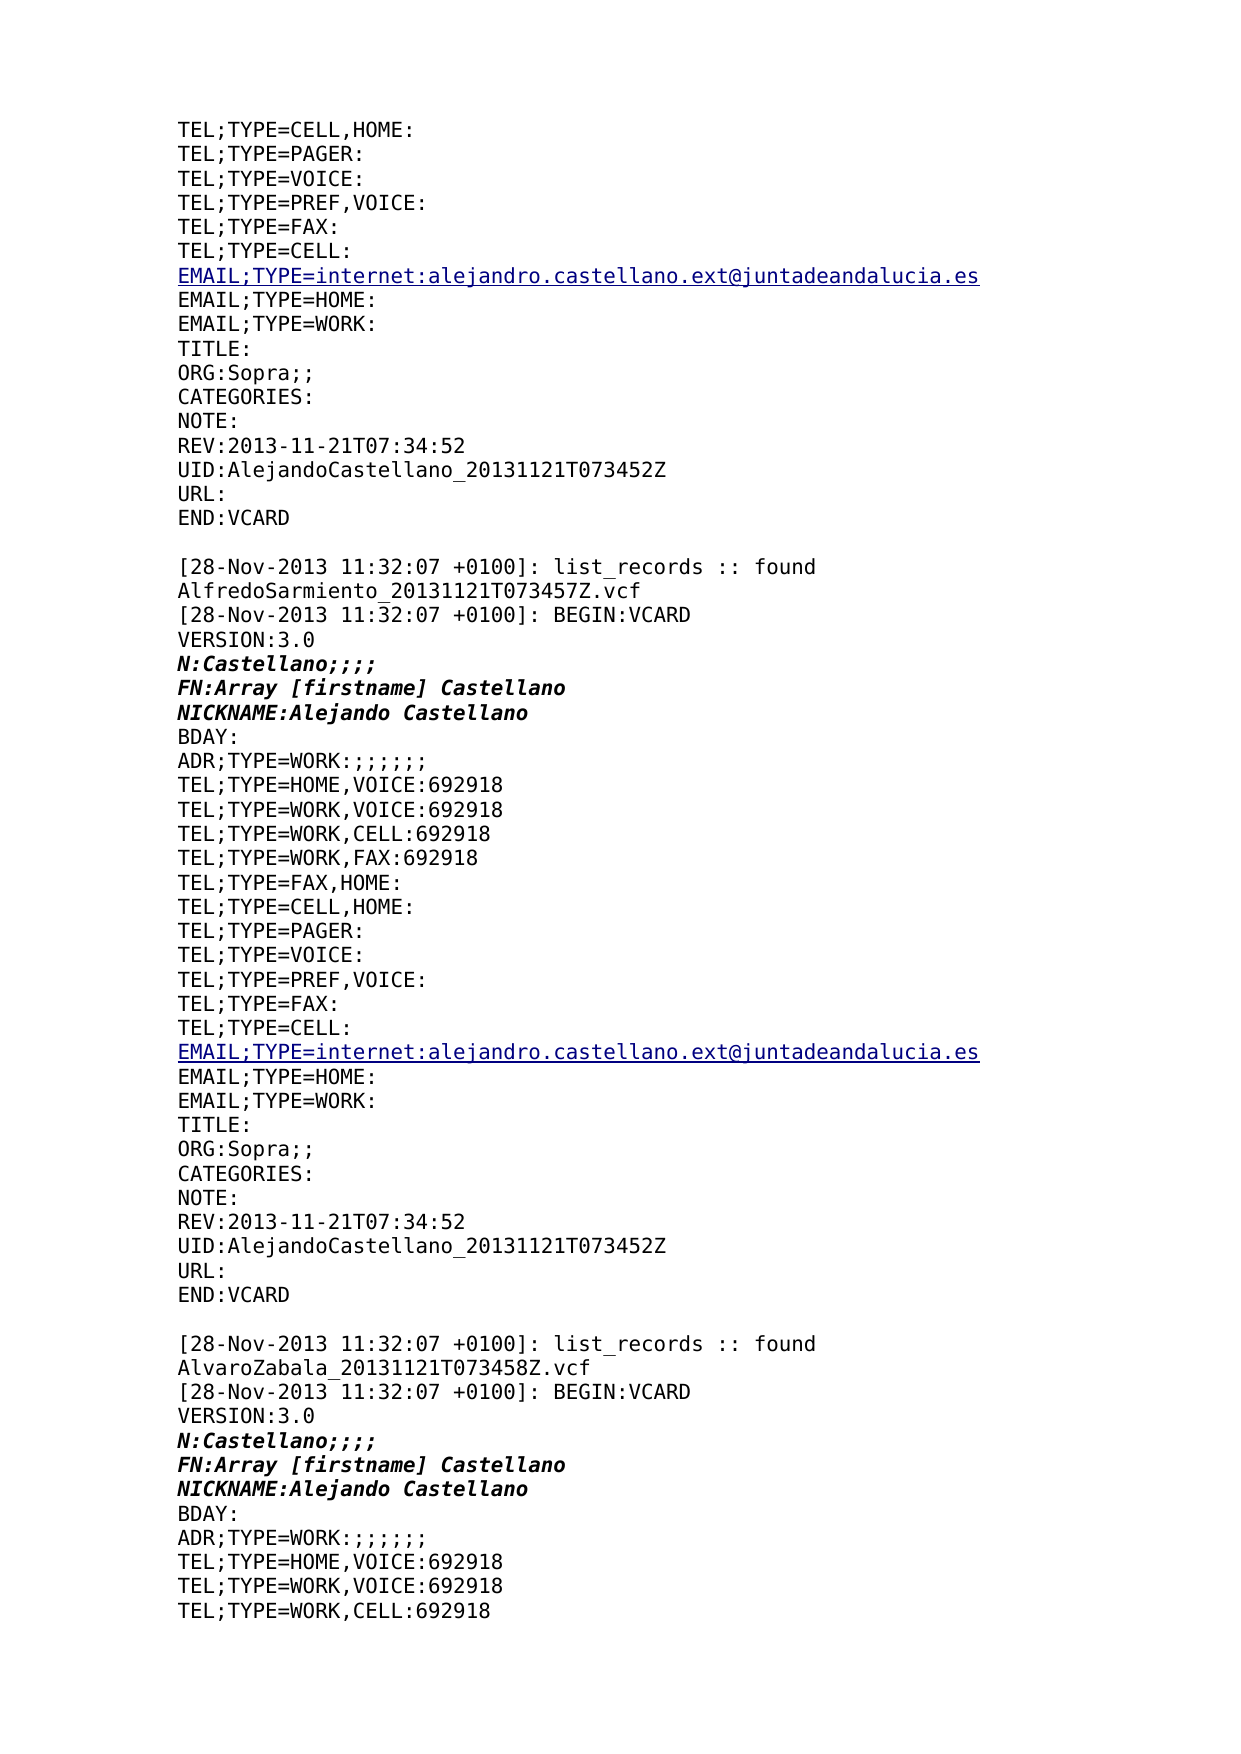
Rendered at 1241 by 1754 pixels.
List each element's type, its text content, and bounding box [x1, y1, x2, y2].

text TEL;TYPE=CELL,HOME: TEL;TYPE=PAGER: TEL;TYPE=VOICE: TEL;TYPE=PREF,VOICE: TEL;TYPE=FAX: TEL;TYPE=CELL: EMAIL;TYPE=internet:alejandro.castellano.ext@juntadeandalucia.es EMAIL;TYPE=HOME: EMAIL;TYPE=WORK: TITLE: ORG:Sopra;; CATEGORIES: NOTE: REV:2013-11-21T07:34:52 UID:AlejandoCastellano_20131121T073452Z URL: END:VCARD [28-Nov-2013 11:32:07 +0100]: list_records :: found AlfredoSarmiento_20131121T073457Z.vcf [28-Nov-2013 11:32:07 +0100]: BEGIN:VCARD VERSION:3.0 N:Castellano;;;; FN:Array [firstname] Castellano NICKNAME:Alejando Castellano BDAY: ADR;TYPE=WORK:;;;;;; TEL;TYPE=HOME,VOICE:692918 TEL;TYPE=WORK,VOICE:692918 TEL;TYPE=WORK,CELL:692918 TEL;TYPE=WORK,FAX:692918 TEL;TYPE=FAX,HOME: TEL;TYPE=CELL,HOME: TEL;TYPE=PAGER: TEL;TYPE=VOICE: TEL;TYPE=PREF,VOICE: TEL;TYPE=FAX: TEL;TYPE=CELL: EMAIL;TYPE=internet:alejandro.castellano.ext@juntadeandalucia.es EMAIL;TYPE=HOME: EMAIL;TYPE=WORK: TITLE: ORG:Sopra;; CATEGORIES: NOTE: REV:2013-11-21T07:34:52 UID:AlejandoCastellano_20131121T073452Z URL: END:VCARD [28-Nov-2013 11:32:07 +0100]: list_records :: found AlvaroZabala_20131121T073458Z.vcf [28-Nov-2013 11:32:07 +0100]: BEGIN:VCARD VERSION:3.0 N:Castellano;;;; FN:Array [firstname] Castellano NICKNAME:Alejando Castellano BDAY: ADR;TYPE=WORK:;;;;;; TEL;TYPE=HOME,VOICE:692918 TEL;TYPE=WORK,VOICE:692918 TEL;TYPE=WORK,CELL:692918 [177, 118, 1063, 1623]
